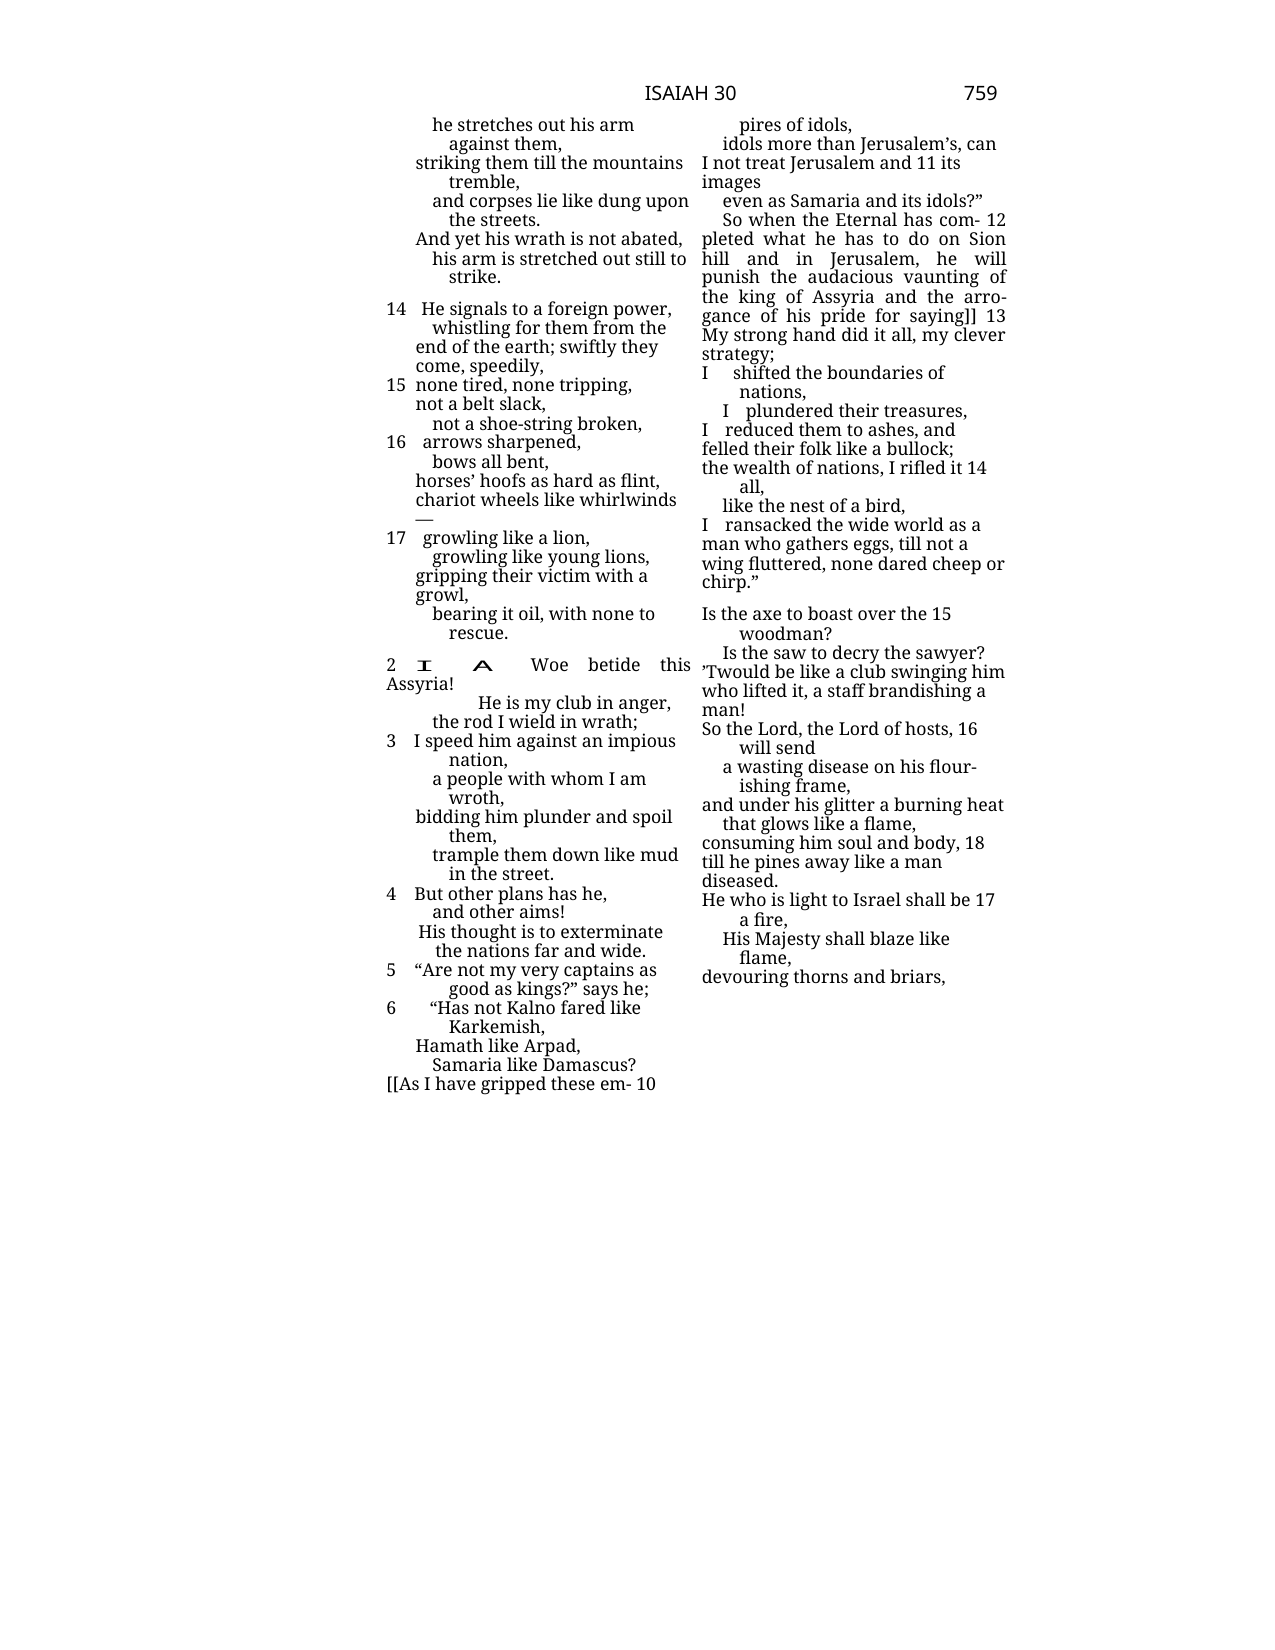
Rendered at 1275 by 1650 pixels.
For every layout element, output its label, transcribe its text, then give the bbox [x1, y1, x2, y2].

text his arm is stretched out still to strike. [432, 250, 691, 288]
text trample them down like mud in the street. [432, 847, 691, 885]
text Samaria like Damascus? [432, 1056, 691, 1075]
text idols more than Jerusalem’s, can I not treat Jerusalem and 11 its images [702, 135, 1006, 192]
text even as Samaria and its idols?” [722, 192, 1006, 212]
text and corpses lie like dung upon the streets. [432, 192, 691, 231]
list reduced them to ashes, and felled their folk like a bullock; [702, 421, 1006, 459]
text ’Twould be like a club swinging him who lifted it, a staff brandishing a man! [702, 663, 1006, 720]
list shifted the boundaries of nations, [702, 364, 1006, 402]
text a wasting disease on his flour­ishing frame, [722, 758, 1006, 796]
text He is my club in anger, the rod I wield in wrath; [432, 694, 691, 732]
text striking them till the mountains tremble, [415, 154, 691, 192]
text he stretches out his arm against them, [432, 116, 691, 154]
list plundered their treasures, [722, 402, 1006, 421]
list I speed him against an impious [386, 732, 691, 751]
text a people with whom I am wroth, [432, 770, 691, 808]
text His thought is to exterminate the nations far and wide. [390, 923, 691, 961]
text Karkemish, [449, 1018, 691, 1037]
text good as kings?” says he; [449, 980, 691, 999]
list arrows sharpened, [386, 434, 691, 453]
text And yet his wrath is not abated, [415, 231, 691, 250]
list But other plans has he, [386, 885, 691, 904]
text growling like young lions, gripping their victim with a growl, [415, 548, 691, 605]
list “Has not Kalno fared like [386, 999, 691, 1018]
text whistling for them from the end of the earth; swiftly they come, speedily, [415, 319, 691, 377]
text horses’ hoofs as hard as flint, chariot wheels like whirl­winds— [415, 472, 691, 529]
text not a shoe-string broken, [432, 415, 691, 434]
text devouring thorns and briars, [702, 968, 1006, 987]
text and other aims! [432, 904, 691, 923]
text pires of idols, [702, 116, 1006, 135]
list “Are not my very captains as [386, 961, 691, 980]
text bearing it oil, with none to rescue. [432, 605, 691, 643]
text nation, [449, 751, 691, 770]
list none tired, none tripping, not a belt slack, [386, 377, 643, 415]
text Is the saw to decry the saw­yer? [722, 644, 1006, 663]
list ransacked the wide world as a man who gathers eggs, till not a wing fluttered, none dared cheep or chirp.” [702, 517, 1006, 593]
text Is the axe to boast over the 15 woodman? [702, 605, 1006, 644]
text So when the Eternal has com- 12 pleted what he has to do on Sion hill and in Jerusalem, he will punish the audacious vaunting of the king of Assyria and the arro­gance of his pride for saying]] 13 My strong hand did it all, my clever strategy; [702, 212, 1006, 364]
list He signals to a foreign power, [386, 300, 691, 319]
text [[As I have gripped these em- 10 [386, 1075, 691, 1094]
text bidding him plunder and spoil them, [415, 808, 691, 847]
text and under his glitter a burning heat [702, 796, 1006, 815]
text Hamath like Arpad, [415, 1037, 691, 1056]
text that glows like a flame, consuming him soul and body, 18 till he pines away like a man diseased. [702, 815, 1006, 892]
text bows all bent, [432, 453, 691, 472]
text So the Lord, the Lord of hosts, 16 will send [702, 720, 1006, 758]
list I A Woe betide this Assyria! [386, 656, 691, 694]
text like the nest of a bird, [722, 497, 1006, 517]
text His Majesty shall blaze like flame, [722, 930, 1006, 968]
text the wealth of nations, I rifled it 14 all, [702, 459, 1006, 497]
text He who is light to Israel shall be 17 a fire, [702, 892, 1006, 930]
list growling like a lion, [386, 529, 691, 548]
